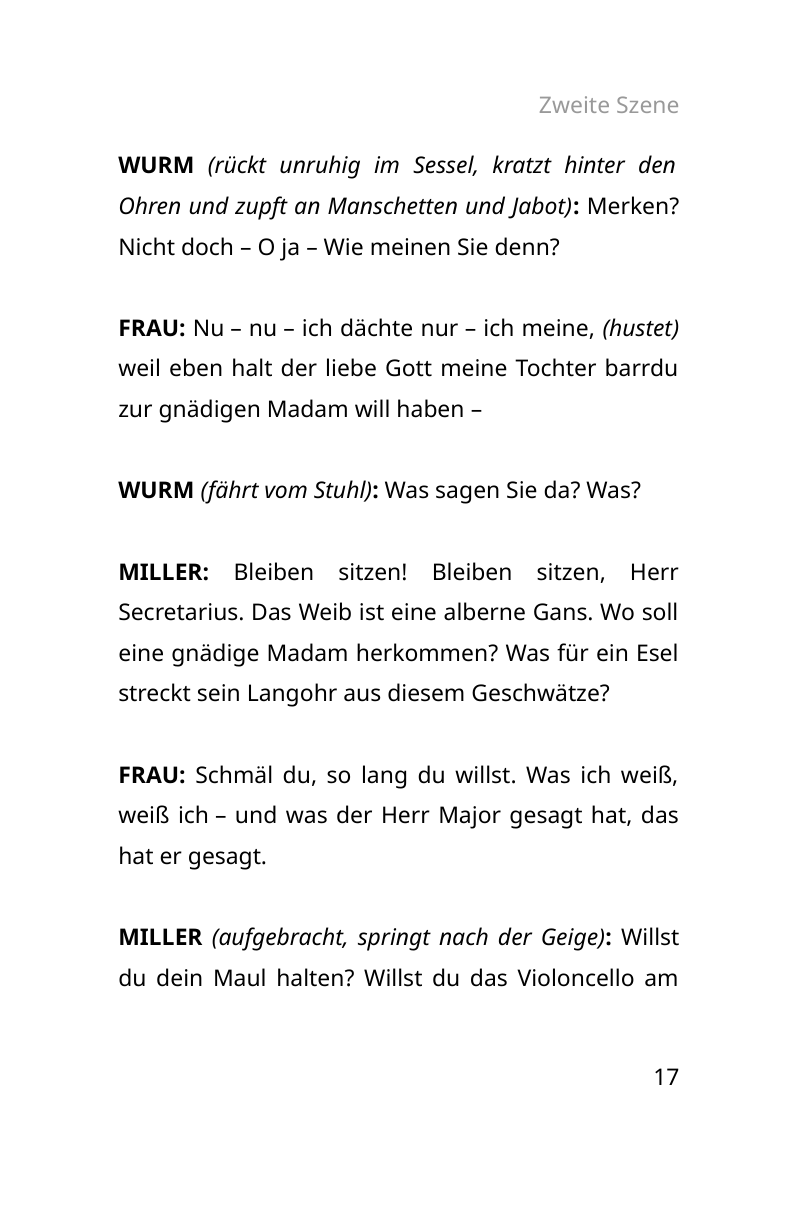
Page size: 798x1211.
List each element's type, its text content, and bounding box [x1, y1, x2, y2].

text FRAU: Nu – nu – ich dächte nur – ich meine, (hustet) weil eben halt der liebe Gott meine Tochter barrdu zur gnädigen Madam will haben – [118, 283, 679, 424]
text MILLER: Bleiben sitzen! Bleiben sitzen, Herr Secretarius. Das Weib ist eine alberne Gans. Wo soll eine gnädige Madam herkommen? Was für ein Esel streckt sein Langohr aus diesem Geschwätze? [118, 527, 679, 709]
text MILLER (aufgebracht, springt nach der Geige): Willst du dein Maul halten? Willst du das Violoncello am [118, 892, 679, 993]
text FRAU: Schmäl du, so lang du willst. Was ich weiß, weiß ich – und was der Herr Major gesagt hat, das hat er gesagt. [118, 730, 679, 871]
text WURM (fährt vom Stuhl): Was sagen Sie da? Was? [118, 445, 679, 506]
text WURM (rückt unruhig im Sessel, kratzt hinter den Ohren und zupft an Manschetten und Jabot): Merken? Nicht doch – O ja – Wie meinen Sie denn? [118, 149, 679, 262]
